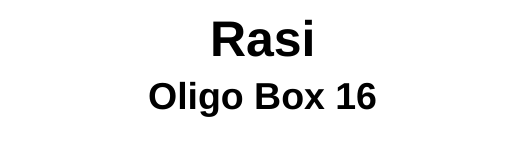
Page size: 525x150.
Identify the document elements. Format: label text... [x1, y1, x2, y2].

text Rasi [44, 9, 481, 67]
text Oligo Box 16 [44, 74, 481, 117]
